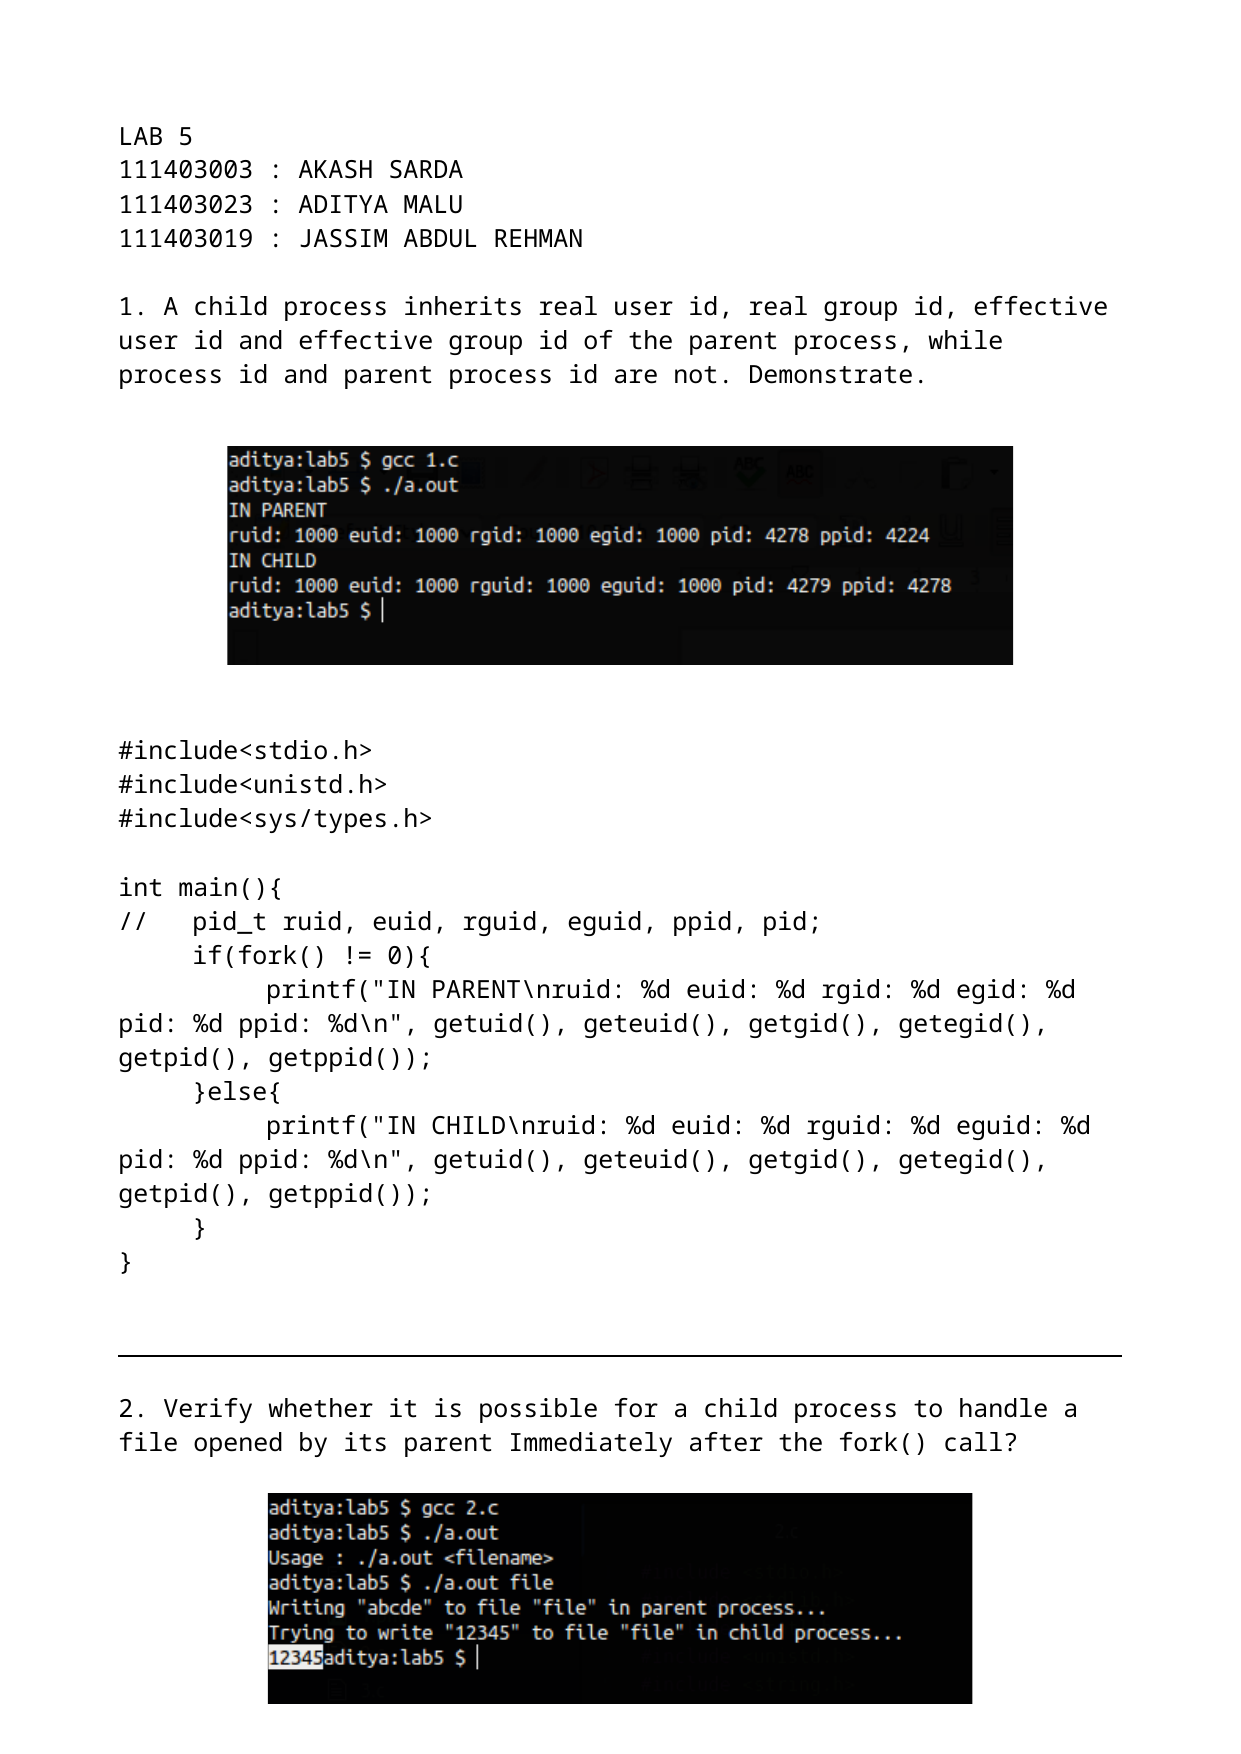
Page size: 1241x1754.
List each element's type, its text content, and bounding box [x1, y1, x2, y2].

text #include<unistd.h> [118, 767, 1122, 801]
text printf("IN CHILD\nruid: %d euid: %d rguid: %d eguid: %d pid: %d ppid: %d\n", getuid(), geteuid(), getgid(), getegid(), getpid(), getppid()); [118, 1108, 1122, 1210]
text }else{ [118, 1073, 1122, 1108]
text int main(){ [118, 869, 1122, 903]
text 2. Verify whether it is possible for a child process to handle a file opened by its parent Immediately after the fork() call? [118, 1391, 1122, 1459]
picture [227, 446, 1014, 665]
text #include<stdio.h> [118, 733, 1122, 767]
text printf("IN PARENT\nruid: %d euid: %d rgid: %d egid: %d pid: %d ppid: %d\n", getuid(), geteuid(), getgid(), getegid(), getpid(), getppid()); [118, 971, 1122, 1073]
text #include<sys/types.h> [118, 801, 1122, 835]
text 111403023 : ADITYA MALU [118, 186, 1122, 220]
picture [267, 1493, 973, 1704]
text LAB 5 [118, 118, 1122, 152]
text } [118, 1210, 1122, 1244]
text 1. A child process inherits real user id, real group id, effective user id and effective group id of the parent process, while process id and parent process id are not. Demonstrate. [118, 288, 1122, 391]
text } [118, 1244, 1122, 1278]
text 111403019 : JASSIM ABDUL REHMAN [118, 220, 1122, 254]
text // pid_t ruid, euid, rguid, eguid, ppid, pid; [118, 903, 1122, 937]
text if(fork() != 0){ [118, 937, 1122, 971]
text 111403003 : AKASH SARDA [118, 152, 1122, 186]
